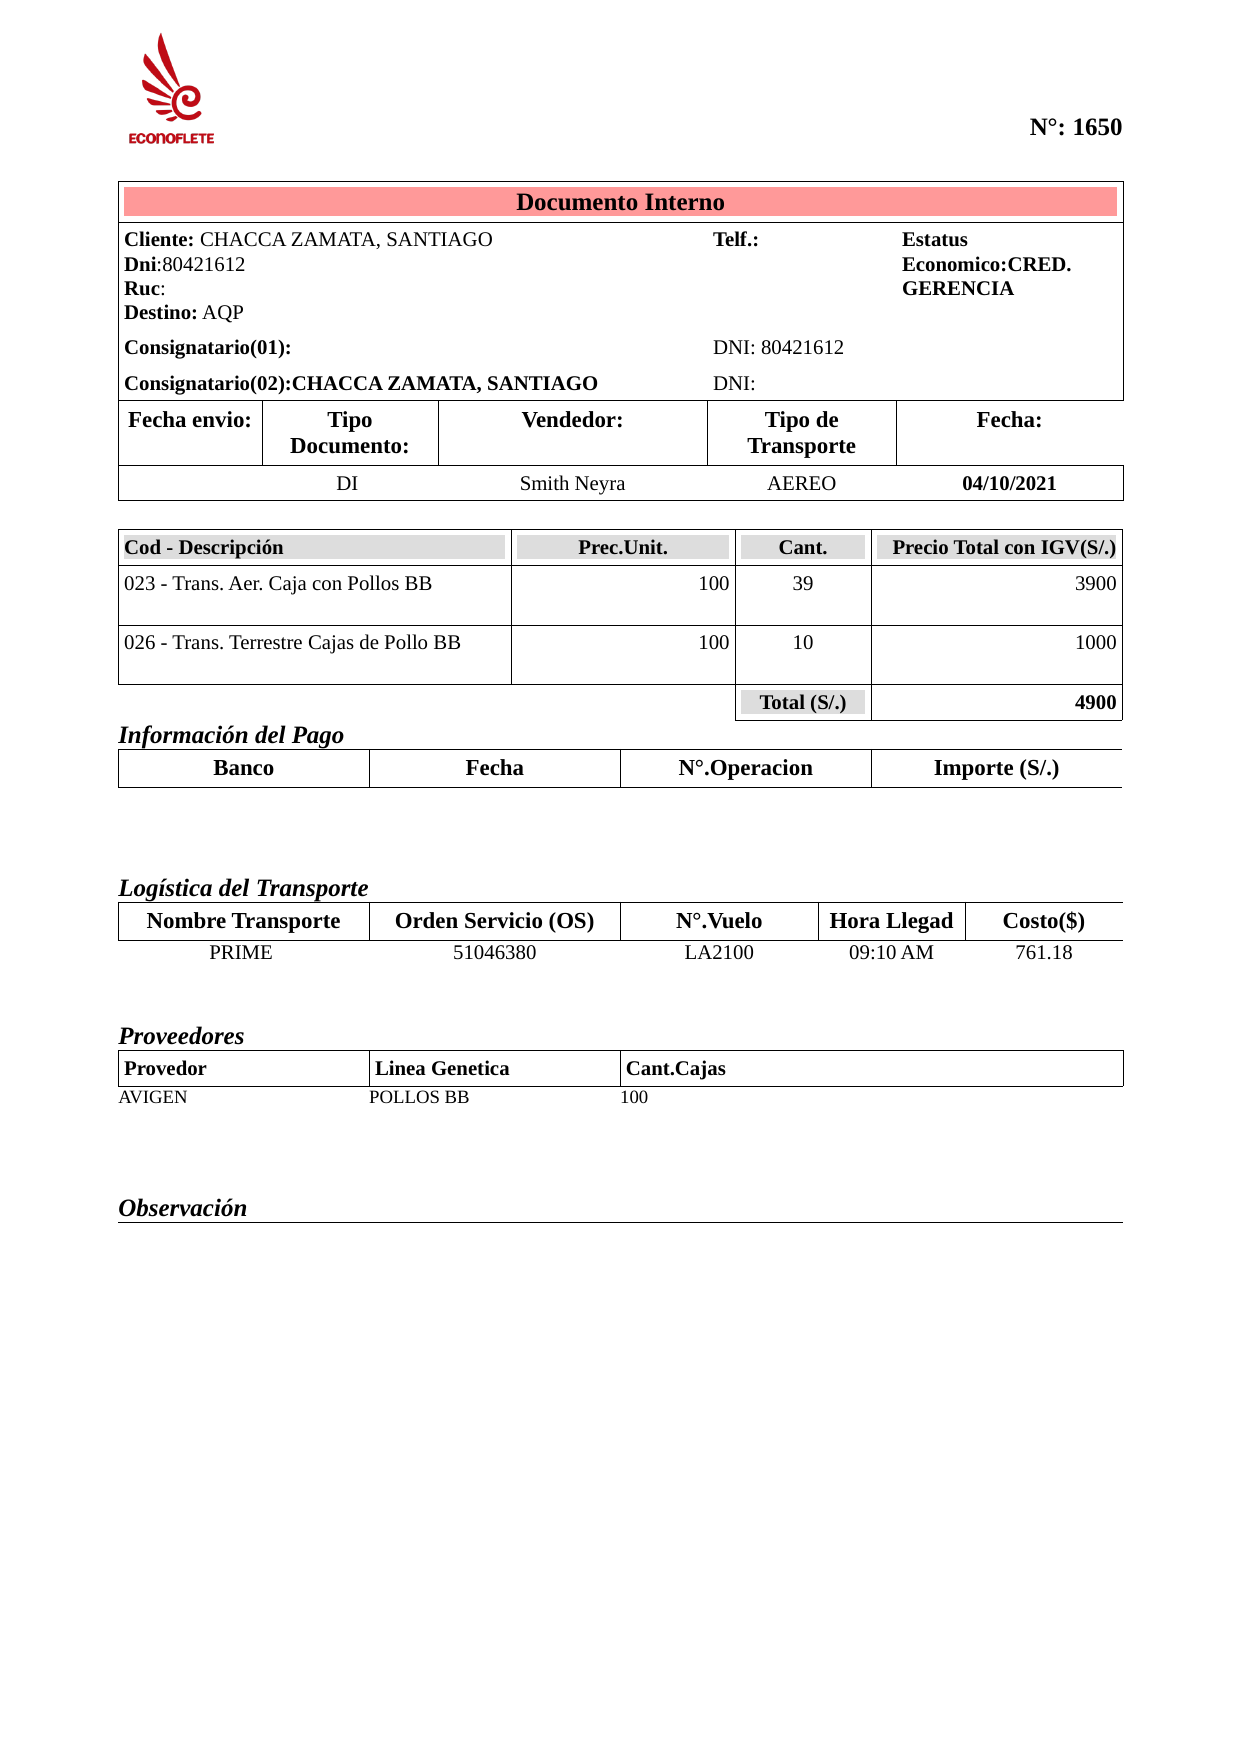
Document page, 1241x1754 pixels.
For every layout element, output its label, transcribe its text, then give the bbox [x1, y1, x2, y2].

table_cell [620, 844, 871, 873]
table_cell POLLOS BB [369, 1087, 620, 1107]
table_cell 39 [736, 566, 871, 624]
table_header Provedor [119, 1051, 369, 1086]
table_cell [118, 788, 369, 815]
table_cell [118, 815, 369, 844]
text Proveedores [118, 1021, 1122, 1050]
table_cell 026 - Trans. Terrestre Cajas de Pollo BB [119, 626, 511, 684]
table_cell [871, 815, 1122, 844]
table_cell [818, 964, 965, 992]
table_header Orden Servicio (OS) [370, 903, 620, 939]
table_cell 100 [512, 566, 735, 624]
table_cell 10 [736, 626, 871, 684]
table_cell [118, 1172, 369, 1193]
table_cell 100 [620, 1087, 1123, 1107]
table_cell [118, 844, 369, 873]
table_header Linea Genetica [370, 1051, 620, 1086]
table_cell 3900 [872, 566, 1122, 624]
table_cell [511, 685, 735, 720]
table_header Documento Interno [119, 182, 1123, 222]
table_cell [620, 1107, 1123, 1129]
table_cell Fecha: [897, 401, 1123, 465]
table_cell [620, 1129, 1123, 1150]
text Logística del Transporte [118, 873, 1122, 902]
table_cell 761.18 [965, 941, 1123, 964]
table_cell Consignatario(01): [119, 329, 707, 365]
table_cell 04/10/2021 [896, 466, 1123, 500]
table_cell [118, 964, 369, 992]
text Observación [118, 1193, 1122, 1222]
table_header Hora Llegad [819, 903, 965, 939]
table_header Costo($) [966, 903, 1123, 939]
table_cell Tipo de Transporte [708, 401, 896, 465]
table_cell [119, 466, 262, 500]
table_header Nombre Transporte [119, 903, 369, 939]
table_cell [118, 685, 511, 720]
table_cell [118, 993, 369, 1021]
table_header Cod - Descripción [119, 530, 511, 565]
table_header Cant.Cajas [621, 1051, 1123, 1086]
table_cell DI [262, 466, 438, 500]
table_cell [369, 1107, 620, 1129]
table_cell AVIGEN [118, 1087, 369, 1107]
table_cell Total (S/.) [736, 685, 871, 720]
table_cell 51046380 [369, 941, 620, 964]
table_cell Vendedor: [439, 401, 707, 465]
table_header Prec.Unit. [512, 530, 735, 565]
table_header Precio Total con IGV(S/.) [872, 530, 1122, 565]
table_cell [369, 1129, 620, 1150]
table_cell [871, 788, 1122, 815]
table_cell DNI: 80421612 [707, 329, 1123, 365]
table_cell 1000 [872, 626, 1122, 684]
table_header N°.Operacion [621, 750, 871, 787]
table_cell 4900 [872, 685, 1122, 720]
table_cell Estatus Economico:CRED. GERENCIA [896, 223, 1123, 329]
table_cell [369, 964, 620, 992]
table_cell 09:10 AM [818, 941, 965, 964]
table_cell [369, 1172, 620, 1193]
table_cell [369, 993, 620, 1021]
table_cell LA2100 [620, 941, 818, 964]
table_cell [620, 964, 818, 992]
table_cell DNI: [707, 365, 1123, 400]
table_cell AEREO [707, 466, 896, 500]
table_cell [118, 1150, 369, 1172]
table_cell [620, 1150, 1123, 1172]
table_cell [620, 788, 871, 815]
table_cell 100 [512, 626, 735, 684]
table_cell Fecha envio: [119, 401, 262, 465]
table_cell [965, 993, 1123, 1021]
table_header Fecha [370, 750, 620, 787]
table_cell [965, 964, 1123, 992]
table_cell [369, 1150, 620, 1172]
table_cell [369, 788, 620, 815]
table_cell [369, 844, 620, 873]
table_header Cant. [736, 530, 871, 565]
table_cell Telf.: [707, 223, 896, 329]
table_header Banco [119, 750, 369, 787]
table_cell [118, 1107, 369, 1129]
text Información del Pago [118, 720, 1122, 749]
table_header N°.Vuelo [621, 903, 818, 939]
picture [118, 32, 225, 144]
table_cell Smith Neyra [438, 466, 707, 500]
table_cell PRIME [118, 941, 369, 964]
table_cell [620, 815, 871, 844]
table_cell [871, 844, 1122, 873]
table_cell [620, 993, 818, 1021]
table_cell [369, 815, 620, 844]
table_cell Tipo Documento: [263, 401, 438, 465]
table_header [118, 1223, 1123, 1246]
table_header Importe (S/.) [872, 750, 1122, 787]
table_cell [818, 993, 965, 1021]
table_cell Consignatario(02):CHACCA ZAMATA, SANTIAGO [119, 365, 707, 400]
table_cell Cliente: CHACCA ZAMATA, SANTIAGO Dni:80421612 Ruc: Destino: AQP [119, 223, 707, 329]
table_cell [118, 1129, 369, 1150]
table_cell 023 - Trans. Aer. Caja con Pollos BB [119, 566, 511, 624]
table_cell [620, 1172, 1123, 1193]
